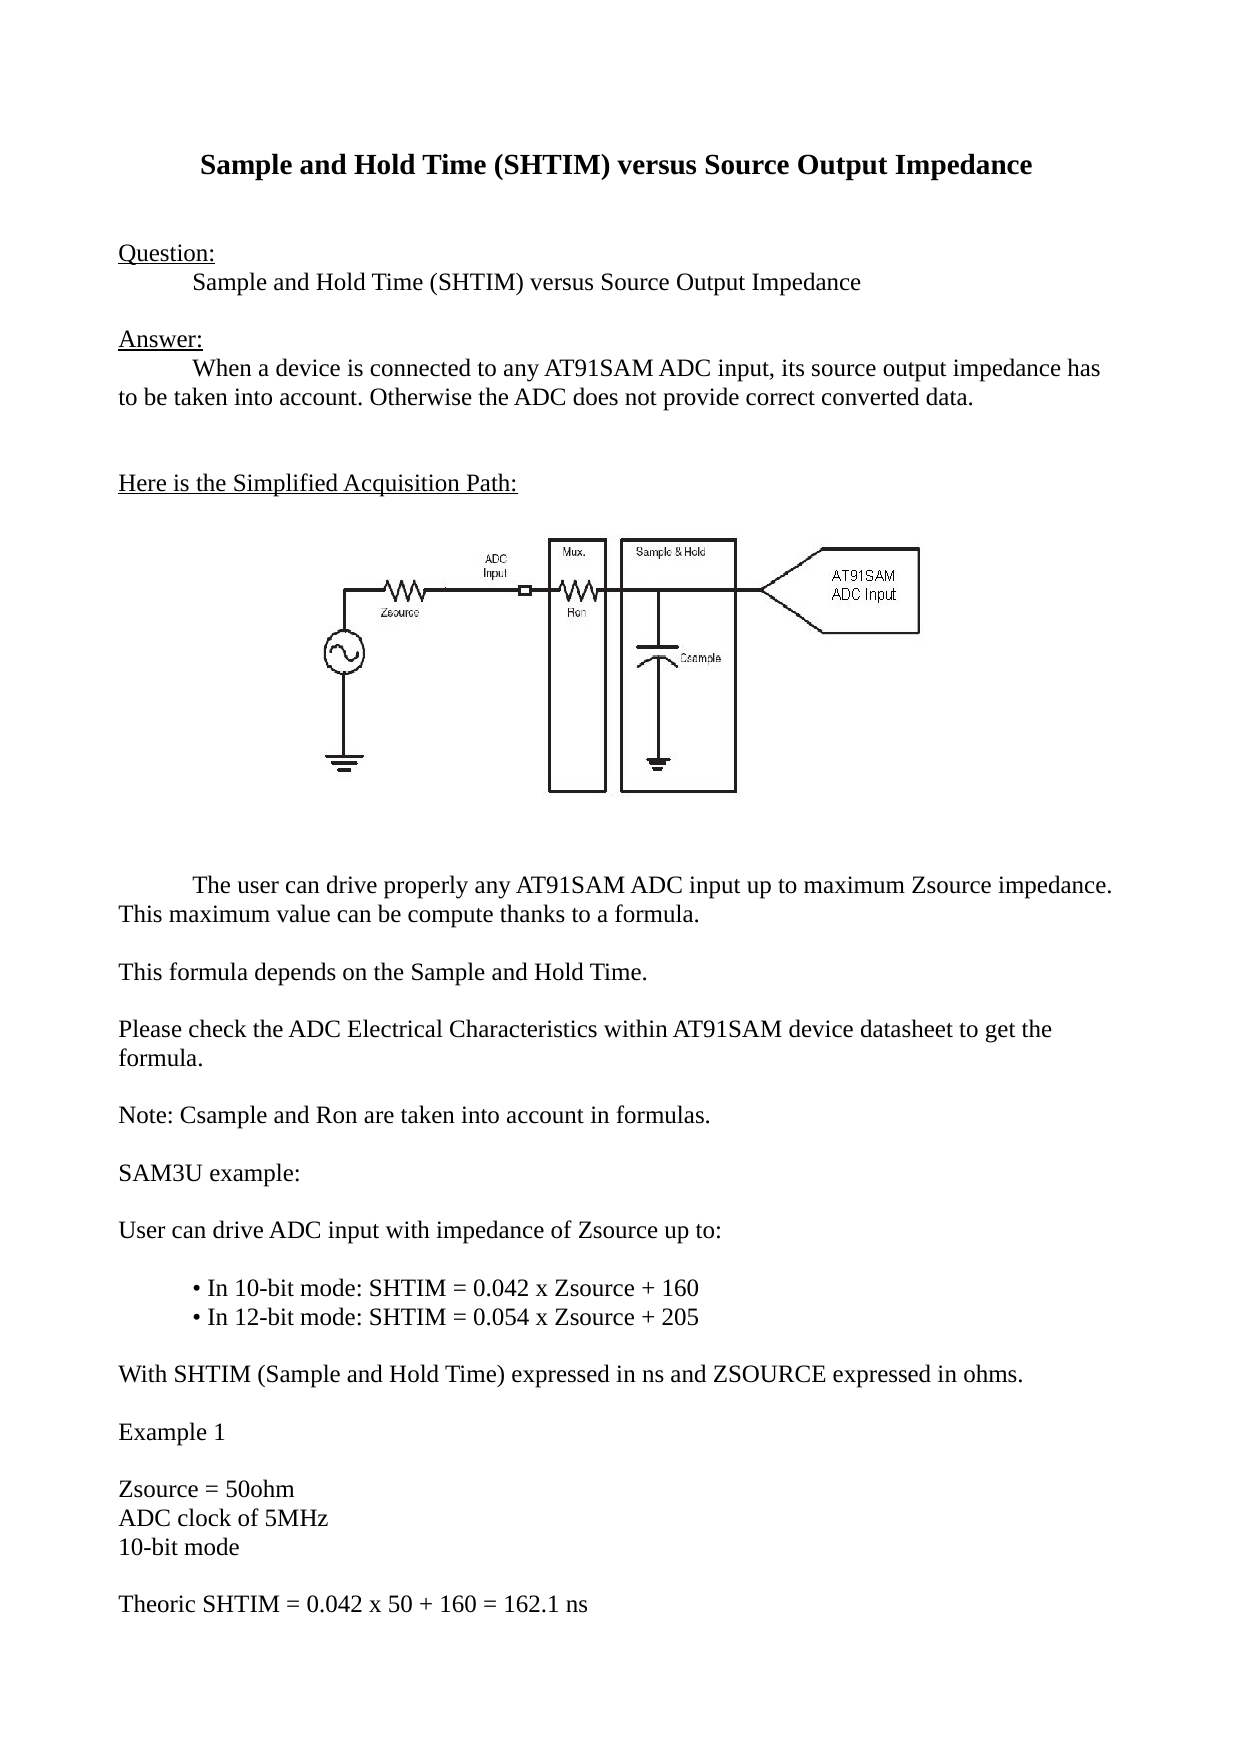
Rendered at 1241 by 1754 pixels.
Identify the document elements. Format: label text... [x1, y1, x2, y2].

text Example 1 [118, 1417, 1122, 1445]
text Sample and Hold Time (SHTIM) versus Source Output Impedance [118, 147, 1122, 180]
text Please check the ADC Electrical Characteristics within AT91SAM device datasheet to get the formula. [118, 1014, 1122, 1072]
text SAM3U example: [118, 1158, 1122, 1187]
text When a device is connected to any AT91SAM ADC input, its source output impedance has to be taken into account. Otherwise the ADC does not provide correct converted data. [118, 353, 1122, 410]
text With SHTIM (Sample and Hold Time) expressed in ns and ZSOURCE expressed in ohms. [118, 1359, 1122, 1388]
text Question: [118, 238, 1122, 267]
text ADC clock of 5MHz [118, 1503, 1122, 1532]
text Here is the Simplified Acquisition Path: [118, 468, 1122, 497]
text This maximum value can be compute thanks to a formula. [118, 899, 1122, 928]
text • In 10-bit mode: SHTIM = 0.042 x Zsource + 160 [118, 1273, 1122, 1302]
text This formula depends on the Sample and Hold Time. [118, 957, 1122, 985]
picture [312, 525, 928, 812]
text User can drive ADC input with impedance of Zsource up to: [118, 1215, 1122, 1244]
text Theoric SHTIM = 0.042 x 50 + 160 = 162.1 ns [118, 1589, 1122, 1618]
text Answer: [118, 324, 1122, 353]
text Sample and Hold Time (SHTIM) versus Source Output Impedance [118, 267, 1122, 295]
text 10-bit mode [118, 1532, 1122, 1560]
text Note: Csample and Ron are taken into account in formulas. [118, 1100, 1122, 1129]
text • In 12-bit mode: SHTIM = 0.054 x Zsource + 205 [118, 1302, 1122, 1330]
text The user can drive properly any AT91SAM ADC input up to maximum Zsource impedance. [118, 870, 1122, 899]
text Zsource = 50ohm [118, 1474, 1122, 1503]
